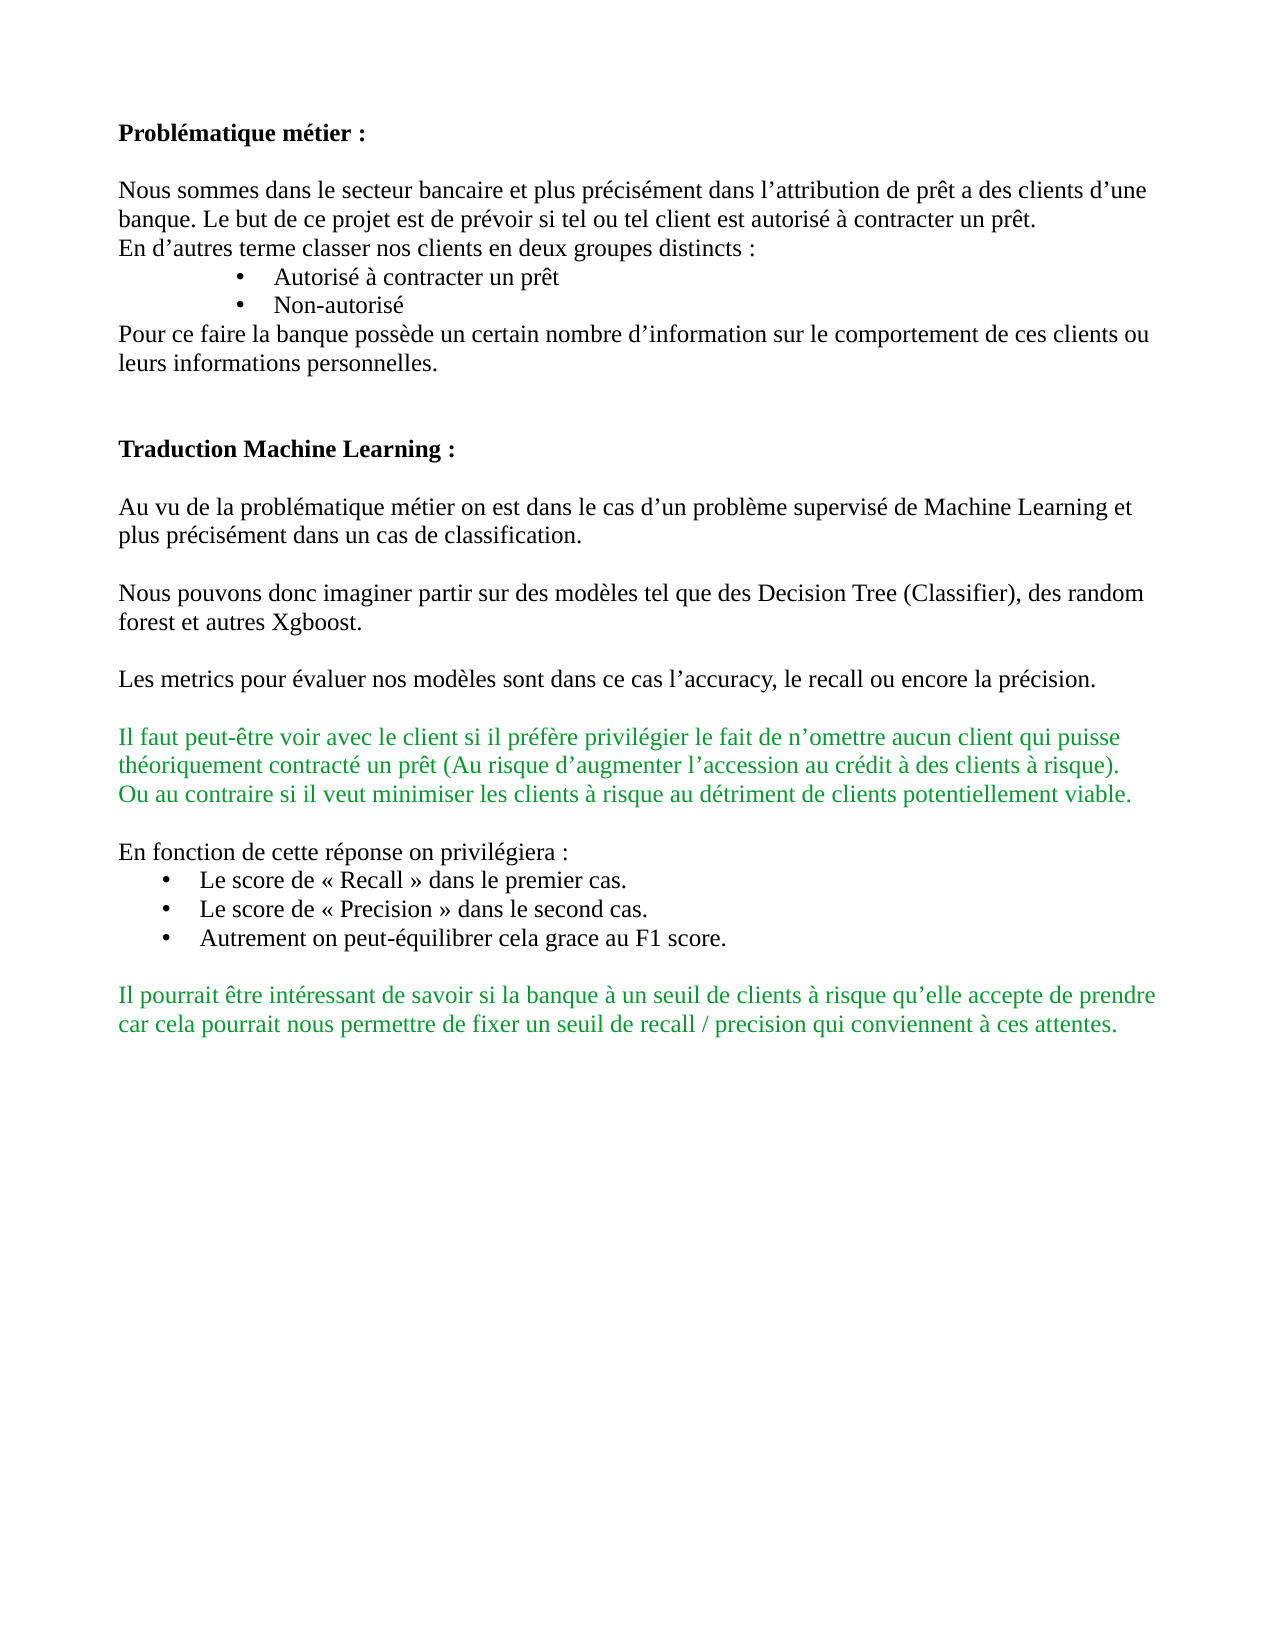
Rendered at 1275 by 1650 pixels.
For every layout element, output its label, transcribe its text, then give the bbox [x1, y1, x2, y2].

text Problématique métier : [118, 118, 1157, 147]
text Il pourrait être intéressant de savoir si la banque à un seuil de clients à risque qu’elle accepte de prendre car cela pourrait nous permettre de fixer un seuil de recall / precision qui conviennent à ces attentes. [118, 981, 1157, 1038]
text Nous sommes dans le secteur bancaire et plus précisément dans l’attribution de prêt a des clients d’une banque. Le but de ce projet est de prévoir si tel ou tel client est autorisé à contracter un prêt. En d’autres terme classer nos clients en deux groupes distincts : [118, 176, 1157, 262]
list Le score de « Precision » dans le second cas. [162, 894, 1157, 923]
text Traduction Machine Learning : [118, 434, 1157, 463]
list Non-autorisé [236, 291, 1157, 319]
text Il faut peut-être voir avec le client si il préfère privilégier le fait de n’omettre aucun client qui puisse théoriquement contracté un prêt (Au risque d’augmenter l’accession au crédit à des clients à risque). Ou au contraire si il veut minimiser les clients à risque au détriment de clients potentiellement viable. [118, 722, 1157, 808]
list Le score de « Recall » dans le premier cas. [162, 866, 1157, 894]
text Nous pouvons donc imaginer partir sur des modèles tel que des Decision Tree (Classifier), des random forest et autres Xgboost. [118, 578, 1157, 636]
text Les metrics pour évaluer nos modèles sont dans ce cas l’accuracy, le recall ou encore la précision. [118, 664, 1157, 693]
list Autrement on peut-équilibrer cela grace au F1 score. [162, 923, 1157, 952]
text Au vu de la problématique métier on est dans le cas d’un problème supervisé de Machine Learning et plus précisément dans un cas de classification. [118, 492, 1157, 549]
text En fonction de cette réponse on privilégiera : [118, 837, 1157, 866]
list Autorisé à contracter un prêt [236, 262, 1157, 291]
text Pour ce faire la banque possède un certain nombre d’information sur le comportement de ces clients ou leurs informations personnelles. [118, 319, 1157, 377]
